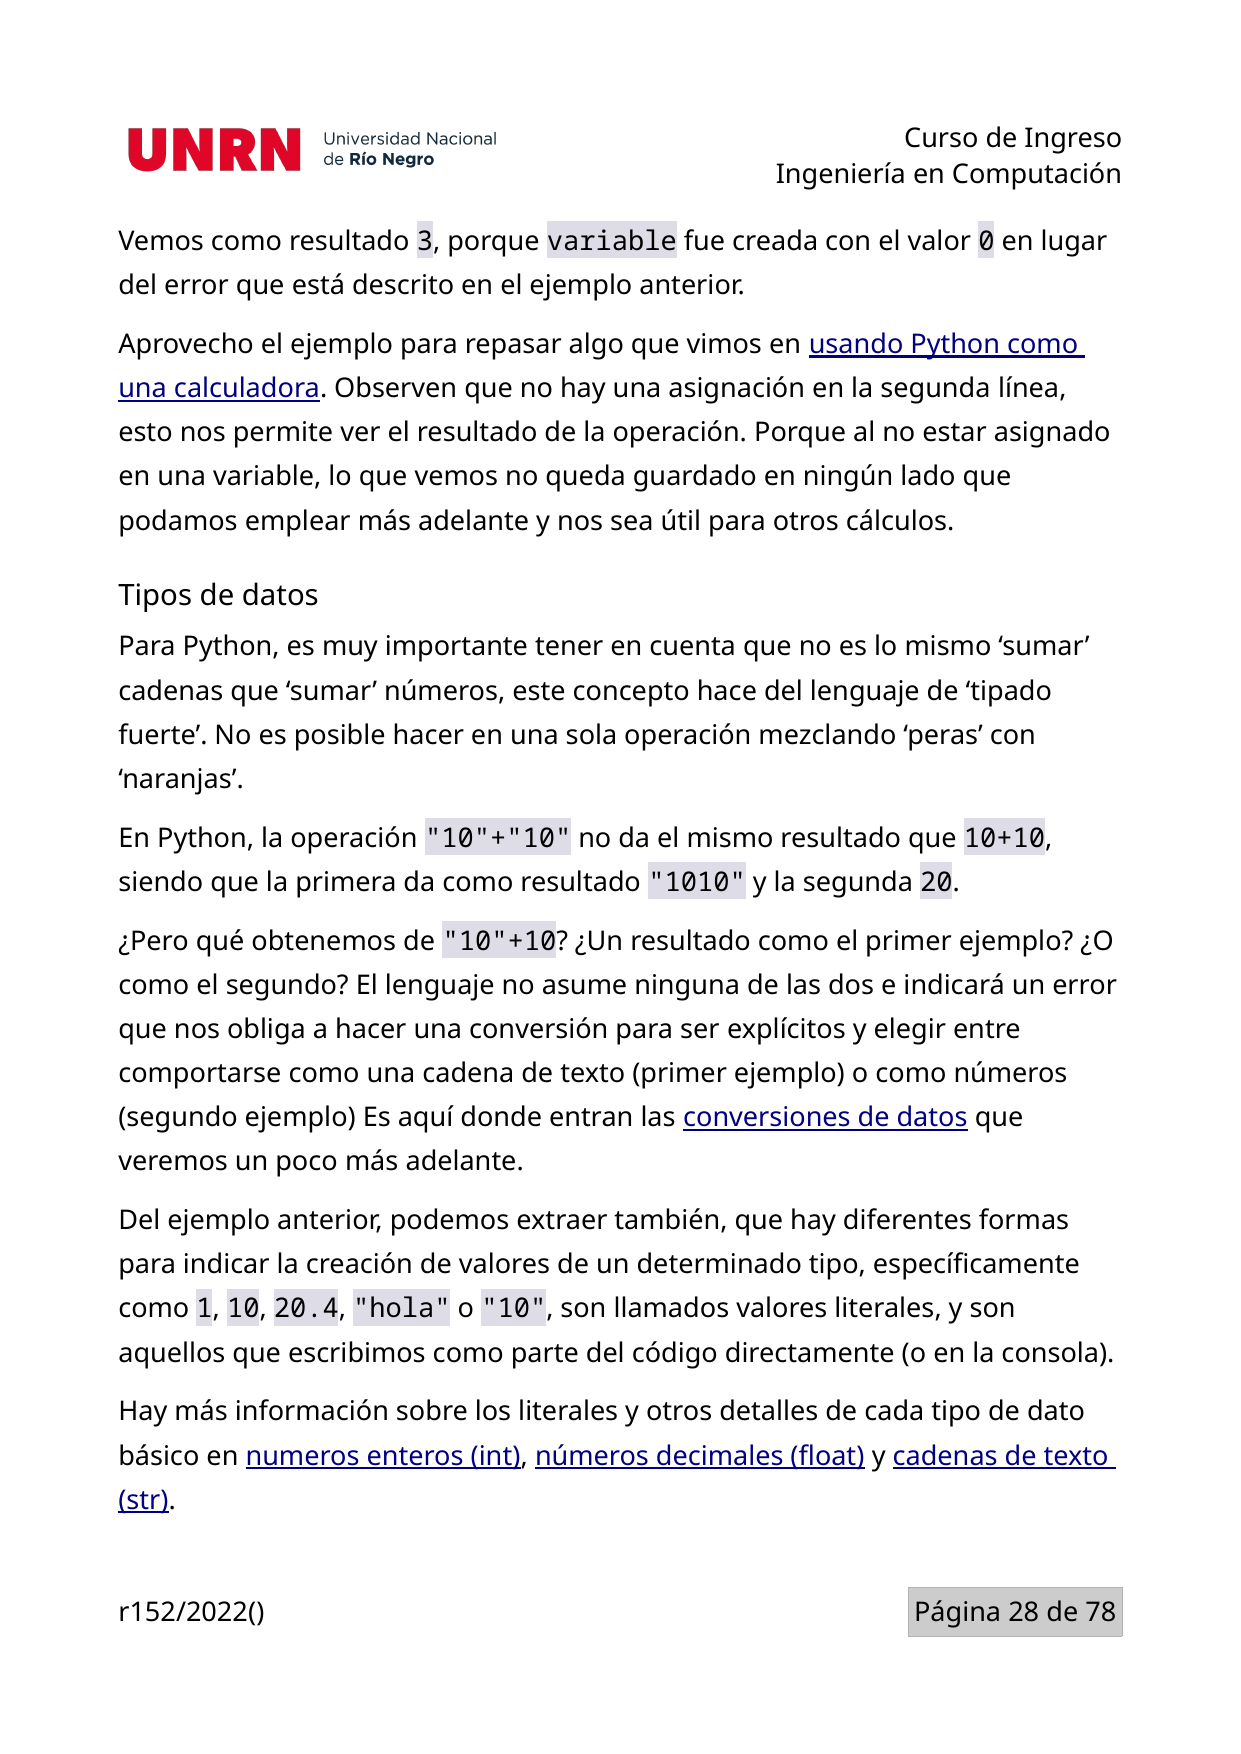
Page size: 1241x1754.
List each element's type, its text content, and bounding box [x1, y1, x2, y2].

picture [118, 118, 505, 180]
text Vemos como resultado 3, porque variable fue creada con el valor 0 en lugar del error que está descrito en el ejemplo anterior. [118, 221, 1122, 302]
text ¿Pero qué obtenemos de "10"+10? ¿Un resultado como el primer ejemplo? ¿O como el segundo? El lenguaje no asume ninguna de las dos e indicará un error que nos obliga a hacer una conversión para ser explícitos y elegir entre comportarse como una cadena de texto (primer ejemplo) o como números (segundo ejemplo) Es aquí donde entran las conversiones de datos que veremos un poco más adelante. [118, 921, 1122, 1179]
text Hay más información sobre los literales y otros detalles de cada tipo de dato básico en numeros enteros (int), números decimales (float) y cadenas de texto (str). [118, 1392, 1122, 1517]
text Aprovecho el ejemplo para repasar algo que vimos en usando Python como una calculadora. Observen que no hay una asignación en la segunda línea, esto nos permite ver el resultado de la operación. Porque al no estar asignado en una variable, lo que vemos no queda guardado en ningún lado que podamos emplear más adelante y nos sea útil para otros cálculos. [118, 324, 1122, 538]
text En Python, la operación "10"+"10" no da el mismo resultado que 10+10, siendo que la primera da como resultado "1010" y la segunda 20. [118, 818, 1122, 899]
subtitle Tipos de datos [118, 574, 1122, 614]
text Para Python, es muy importante tener en cuenta que no es lo mismo ‘sumar’ cadenas que ‘sumar’ números, este concepto hace del lenguaje de ‘tipado fuerte’. No es posible hacer en una sola operación mezclando ‘peras’ con ‘naranjas’. [118, 627, 1122, 796]
text Del ejemplo anterior, podemos extraer también, que hay diferentes formas para indicar la creación de valores de un determinado tipo, específicamente como 1, 10, 20.4, "hola" o "10", son llamados valores literales, y son aquellos que escribimos como parte del código directamente (o en la consola). [118, 1201, 1122, 1370]
